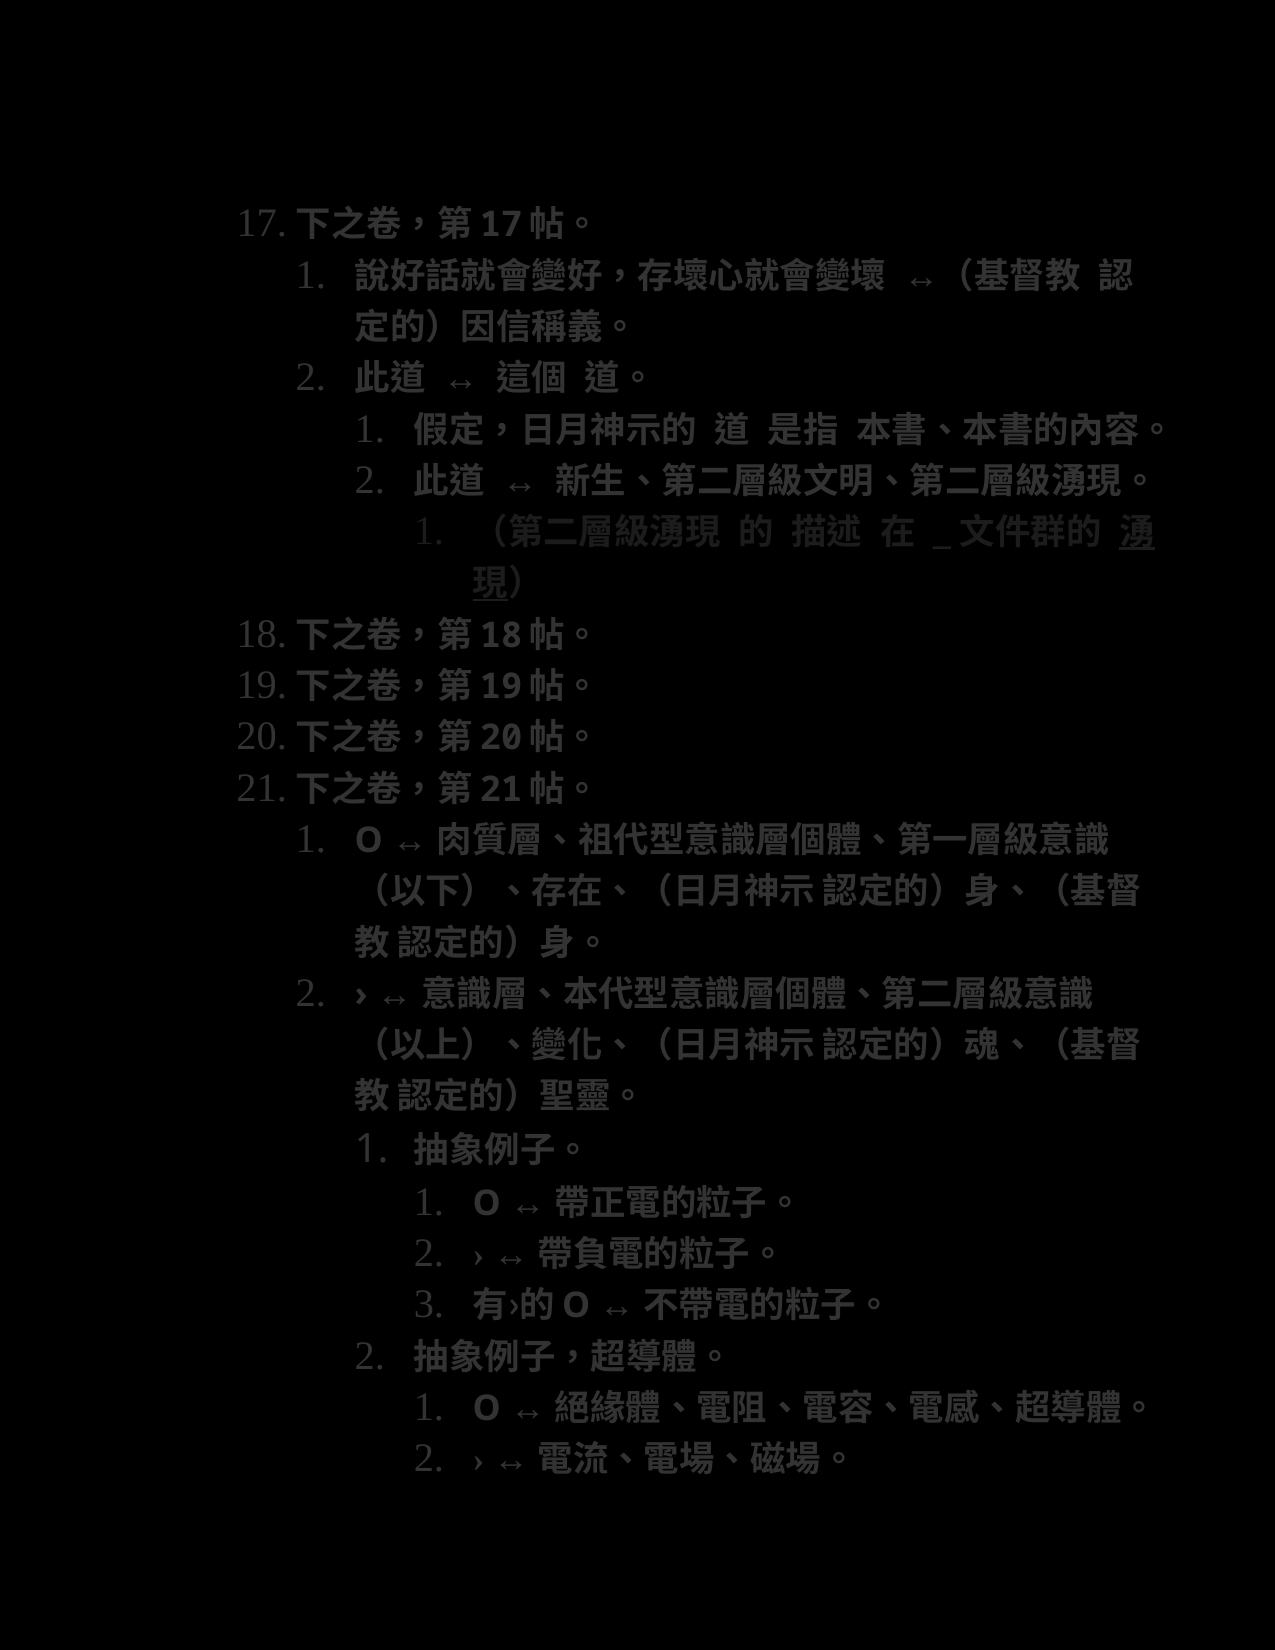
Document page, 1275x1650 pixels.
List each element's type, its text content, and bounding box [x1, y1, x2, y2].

list Ο ↔ 肉質層、祖代型意識層個體、第一層級意識（以下）、存在、（日月神示 認定的）身、（基督教 認定的）身。 [295, 811, 1157, 965]
list › ↔ 電流、電場、磁場。 [413, 1431, 1157, 1482]
list 此道 ↔ 新生、第二層級文明、第二層級湧現。 [354, 452, 1157, 503]
list 下之卷，第18帖。 [236, 606, 1157, 657]
list 下之卷，第17帖。 [236, 196, 1157, 247]
list （第二層級湧現 的 描述 在 _ 文件群的 湧現） [413, 503, 1157, 606]
list 抽象例子。 [354, 1119, 1157, 1174]
list 有›的Ο ↔ 不帶電的粒子。 [413, 1277, 1157, 1328]
list 假定，日月神示的 道 是指 本書、本書的內容。 [354, 401, 1157, 452]
list Ο ↔ 帶正電的粒子。 [413, 1174, 1157, 1226]
list 抽象例子，超導體。 [354, 1328, 1157, 1379]
list 下之卷，第20帖。 [236, 709, 1157, 760]
list › ↔ 意識層、本代型意識層個體、第二層級意識（以上）、變化、（日月神示 認定的）魂、（基督教 認定的）聖靈。 [295, 965, 1157, 1119]
list 下之卷，第19帖。 [236, 657, 1157, 709]
list 此道 ↔ 這個 道。 [295, 350, 1157, 401]
list 說好話就會變好，存壞心就會變壞 ↔（基督教 認定的）因信稱義。 [295, 247, 1157, 350]
list Ο ↔ 絕緣體、電阻、電容、電感、超導體。 [413, 1379, 1157, 1431]
list › ↔ 帶負電的粒子。 [413, 1226, 1157, 1277]
list 下之卷，第21帖。 [236, 760, 1157, 811]
